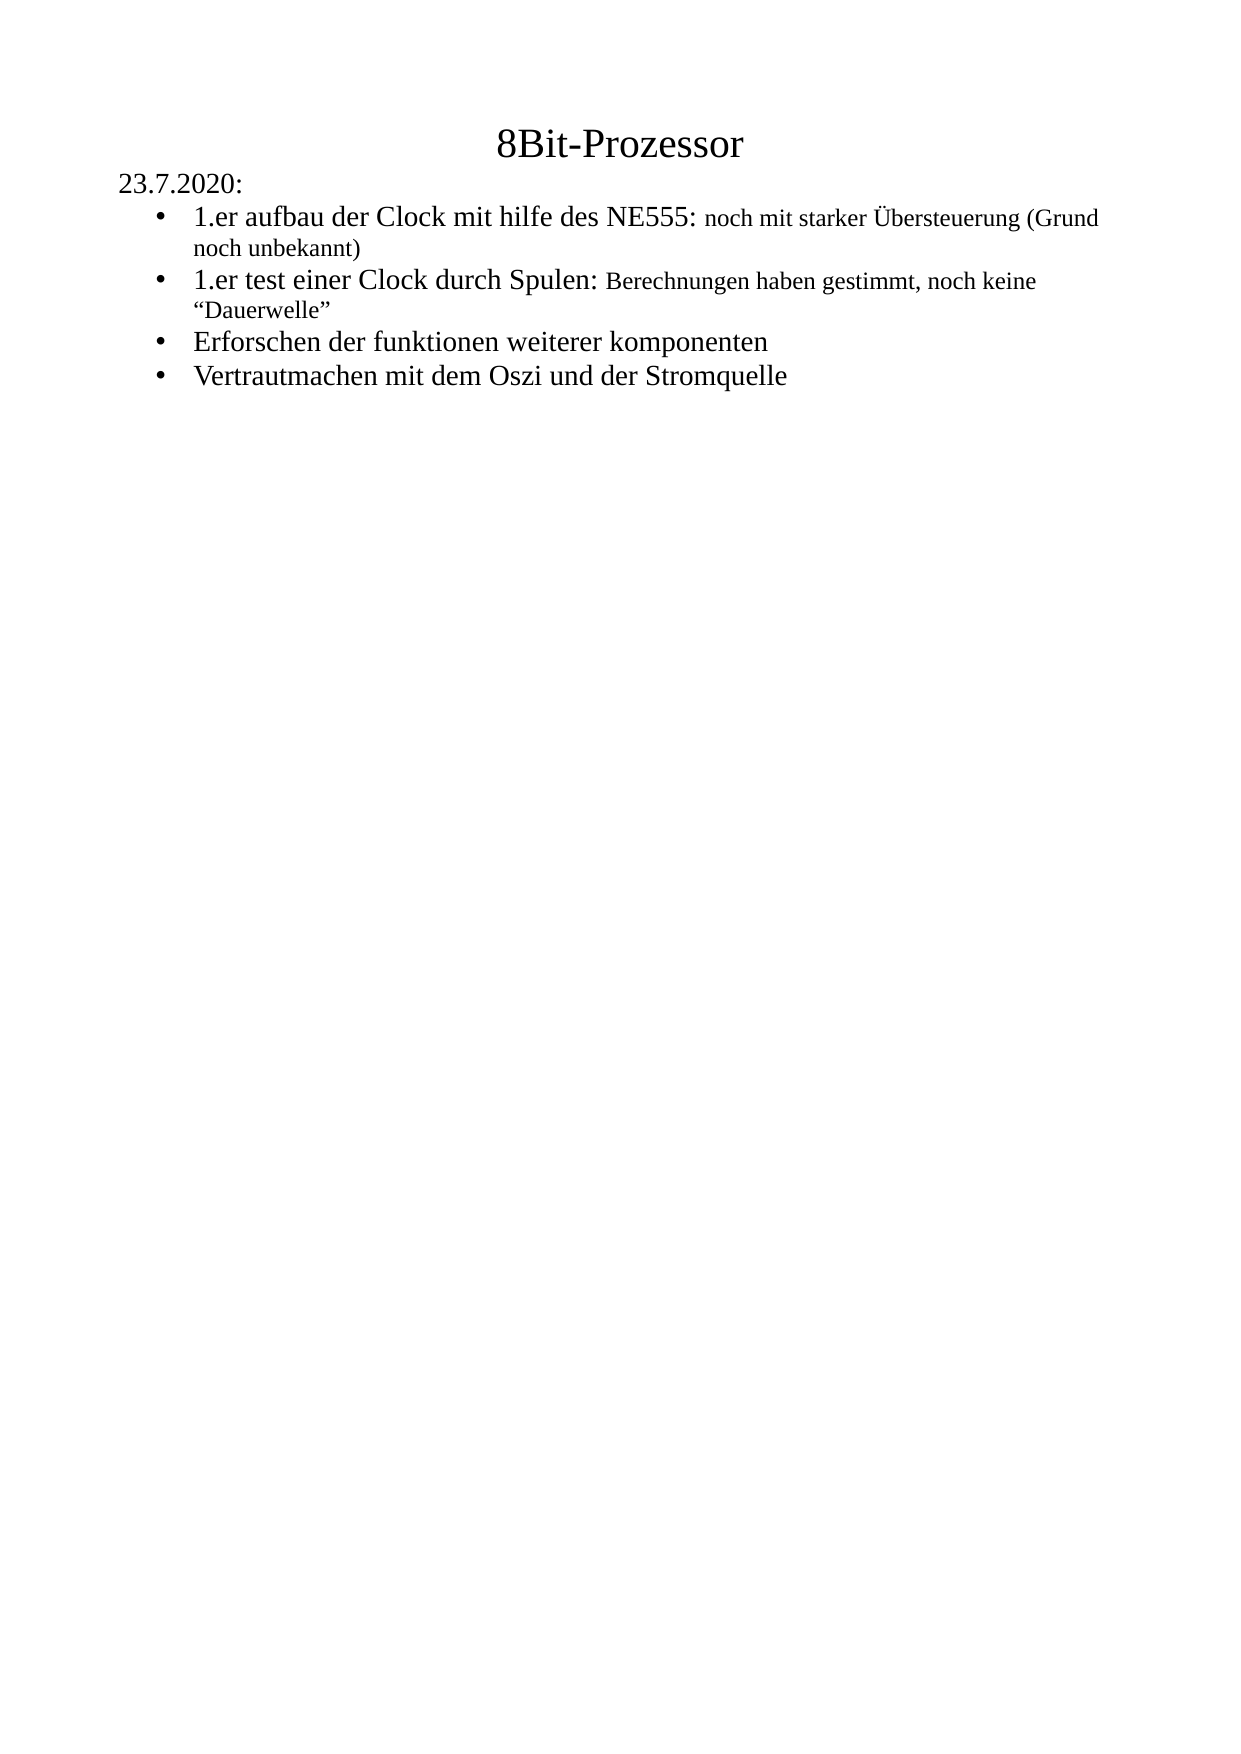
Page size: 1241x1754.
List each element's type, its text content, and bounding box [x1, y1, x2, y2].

text 23.7.2020: [118, 166, 1122, 199]
list 1.er test einer Clock durch Spulen: Berechnungen haben gestimmt, noch keine “Dauerwelle” [156, 262, 1122, 324]
list 1.er aufbau der Clock mit hilfe des NE555: noch mit starker Übersteuerung (Grund noch unbekannt) [156, 199, 1122, 262]
list Vertrautmachen mit dem Oszi und der Stromquelle [156, 358, 1122, 392]
text 8Bit-Prozessor [118, 118, 1122, 166]
list Erforschen der funktionen weiterer komponenten [156, 324, 1122, 358]
